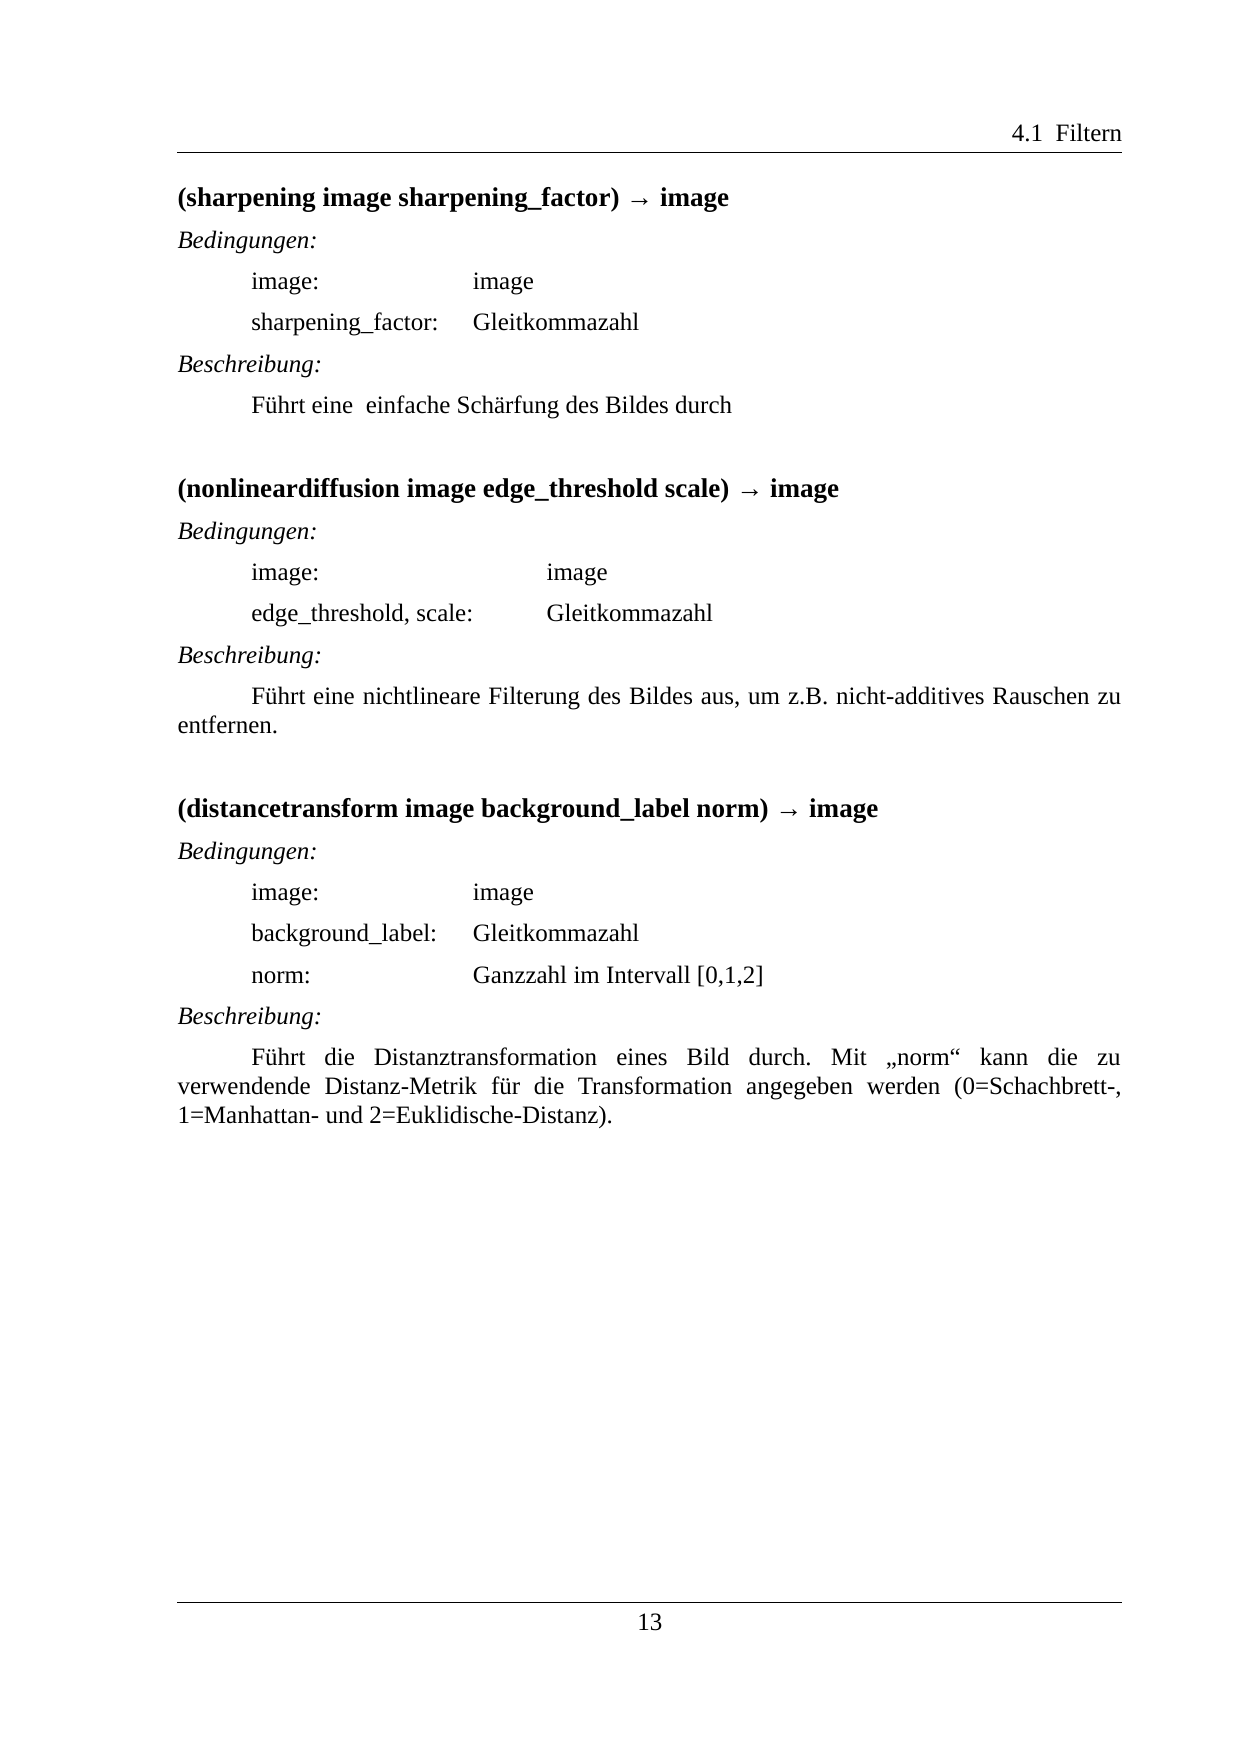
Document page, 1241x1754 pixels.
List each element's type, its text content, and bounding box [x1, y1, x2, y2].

text Beschreibung: [177, 1001, 1122, 1030]
text Bedingungen: [177, 516, 1122, 545]
text norm: Ganzzahl im Intervall [0,1,2] [177, 960, 1122, 988]
text Führt eine einfache Schärfung des Bildes durch [177, 390, 1122, 419]
text image: image [177, 557, 1122, 586]
text (nonlineardiffusion image edge_threshold scale) → image [177, 472, 1122, 503]
text Beschreibung: [177, 349, 1122, 377]
text sharpening_factor: Gleitkommazahl [177, 307, 1122, 336]
text image: image [177, 877, 1122, 906]
text Beschreibung: [177, 640, 1122, 668]
text (distancetransform image background_label norm) → image [177, 792, 1122, 823]
text Bedingungen: [177, 225, 1122, 254]
text Führt eine nichtlineare Filterung des Bildes aus, um z.B. nicht-additives Rauschen zu entfernen. [177, 681, 1122, 738]
text (sharpening image sharpening_factor) → image [177, 181, 1122, 212]
text Führt die Distanztransformation eines Bild durch. Mit „norm“ kann die zu verwendende Distanz-Metrik für die Transformation angegeben werden (0=Schachbrett-, 1=Manhattan- und 2=Euklidische-Distanz). [177, 1042, 1122, 1128]
text edge_threshold, scale: Gleitkommazahl [177, 598, 1122, 627]
text Bedingungen: [177, 836, 1122, 865]
text background_label: Gleitkommazahl [177, 918, 1122, 947]
text image: image [177, 266, 1122, 295]
